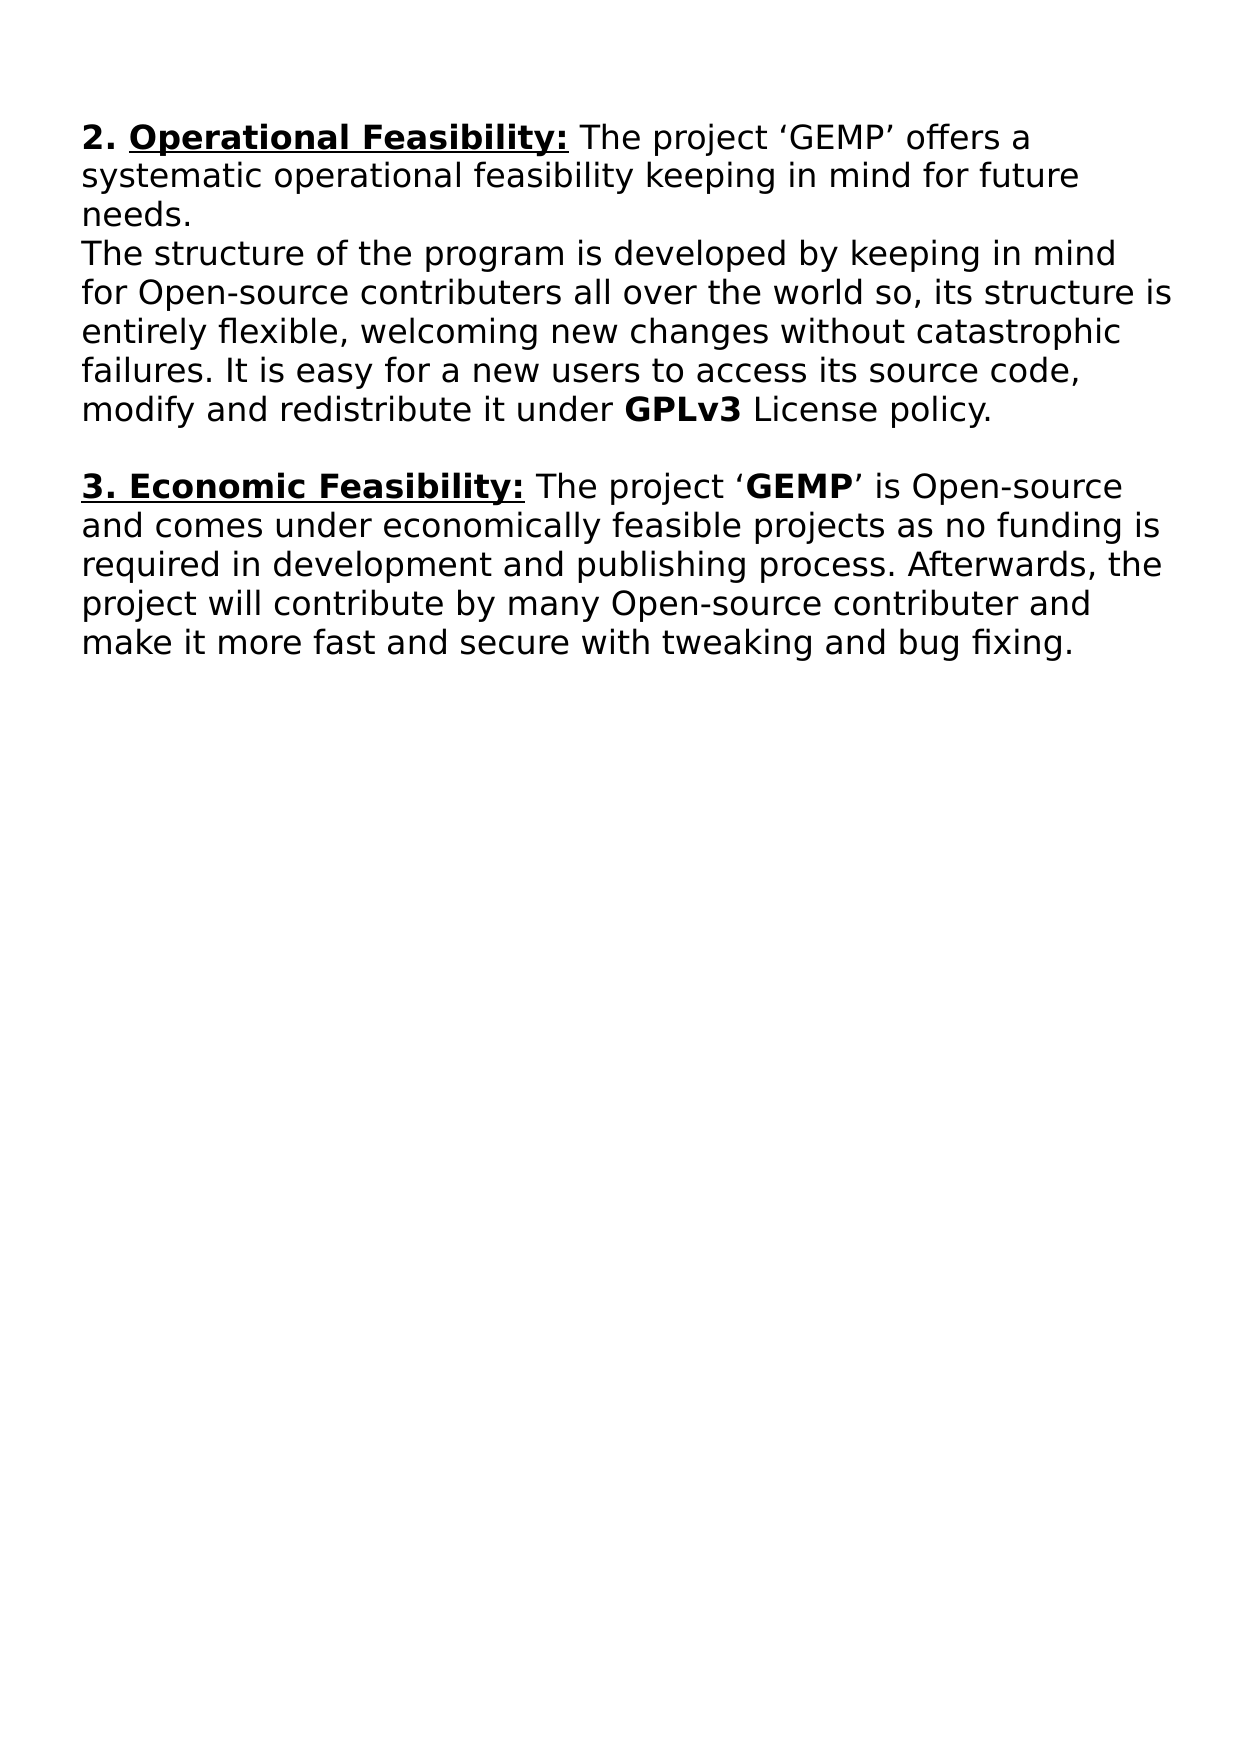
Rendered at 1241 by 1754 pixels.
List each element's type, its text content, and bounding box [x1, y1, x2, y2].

text 3. Economic Feasibility: The project ‘GEMP’ is Open-source and comes under economically feasible projects as no funding is required in development and publishing process. Afterwards, the project will contribute by many Open-source contributer and make it more fast and secure with tweaking and bug fixing. [81, 468, 1173, 662]
text 2. Operational Feasibility: The project ‘GEMP’ offers a systematic operational feasibility keeping in mind for future needs. [81, 118, 1173, 235]
text The structure of the program is developed by keeping in mind for Open-source contributers all over the world so, its structure is entirely flexible, welcoming new changes without catastrophic failures. It is easy for a new users to access its source code, modify and redistribute it under GPLv3 License policy. [81, 235, 1173, 429]
